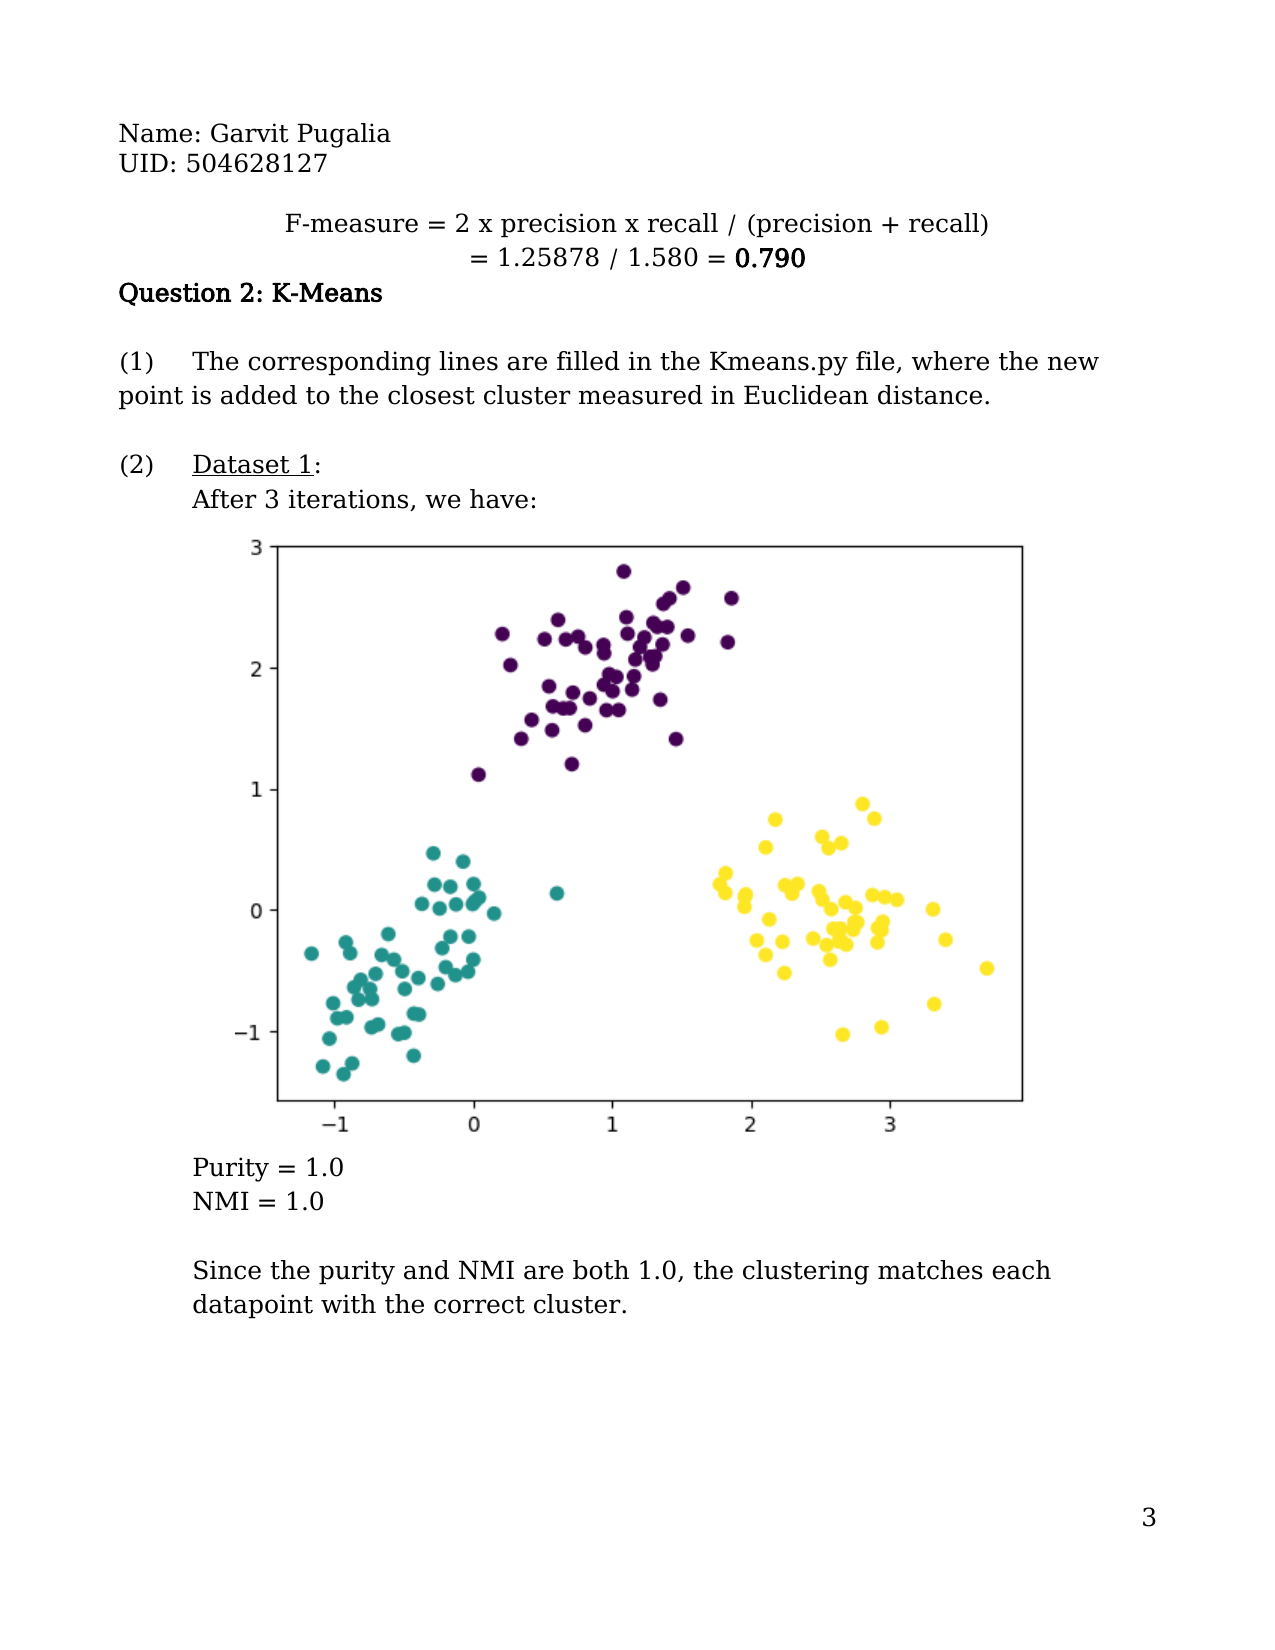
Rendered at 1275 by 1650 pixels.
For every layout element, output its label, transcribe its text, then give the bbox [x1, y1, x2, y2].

text F-measure = 2 x precision x recall / (precision + recall) [118, 208, 1157, 238]
text NMI = 1.0 [118, 1186, 1157, 1216]
text Purity = 1.0 [118, 518, 1157, 1181]
picture [234, 517, 1041, 1147]
text = 1.25878 / 1.580 = 0.790 [118, 242, 1157, 272]
text Since the purity and NMI are both 1.0, the clustering matches each datapoint with the correct cluster. [118, 1254, 1157, 1319]
text After 3 iterations, we have: [118, 483, 1157, 513]
text (2) Dataset 1: [118, 449, 1157, 479]
text Question 2: K-Means [118, 277, 1157, 307]
text (1) The corresponding lines are filled in the Kmeans.py file, where the new point is added to the closest cluster measured in Euclidean distance. [118, 346, 1157, 410]
